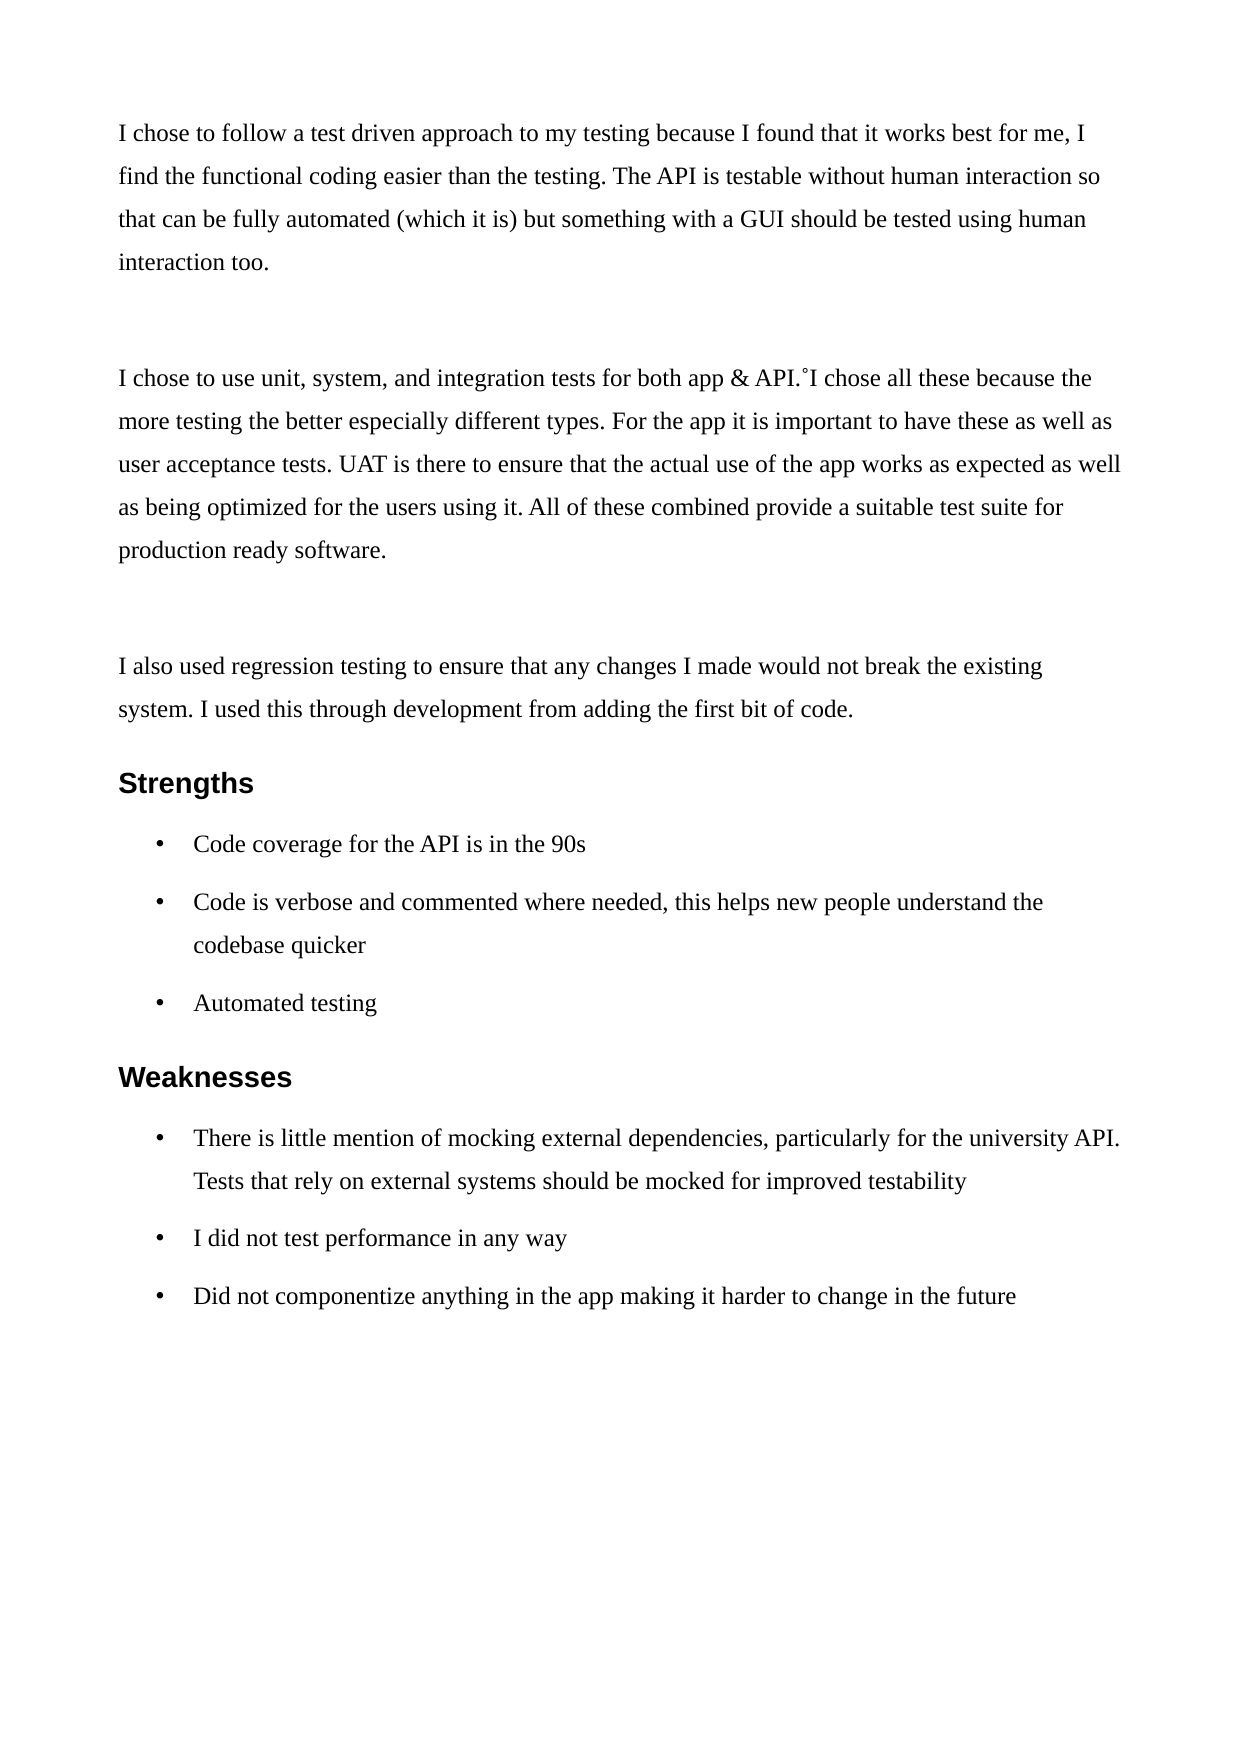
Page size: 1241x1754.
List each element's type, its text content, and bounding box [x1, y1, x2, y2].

text I chose to use unit, system, and integration tests for both app & API.˚I chose all these because the more testing the better especially different types. For the app it is important to have these as well as user acceptance tests. UAT is there to ensure that the actual use of the app works as expected as well as being optimized for the users using it. All of these combined provide a suitable test suite for production ready software. [118, 363, 1122, 564]
list I did not test performance in any way [156, 1223, 1122, 1252]
list Code coverage for the API is in the 90s [156, 829, 1122, 858]
text I also used regression testing to ensure that any changes I made would not break the existing system. I used this through development from adding the first bit of code. [118, 651, 1122, 723]
list There is little mention of mocking external dependencies, particularly for the university API. Tests that rely on external systems should be mocked for improved testability [156, 1123, 1122, 1194]
list Code is verbose and commented where needed, this helps new people understand the codebase quicker [156, 887, 1122, 959]
subtitle Weaknesses [118, 1060, 1122, 1093]
list Automated testing [156, 988, 1122, 1016]
text I chose to follow a test driven approach to my testing because I found that it works best for me, I find the functional coding easier than the testing. The API is testable without human interaction so that can be fully automated (which it is) but something with a GUI should be tested using human interaction too. [118, 118, 1122, 276]
subtitle Strengths [118, 766, 1122, 800]
list Did not componentize anything in the app making it harder to change in the future [156, 1281, 1122, 1310]
